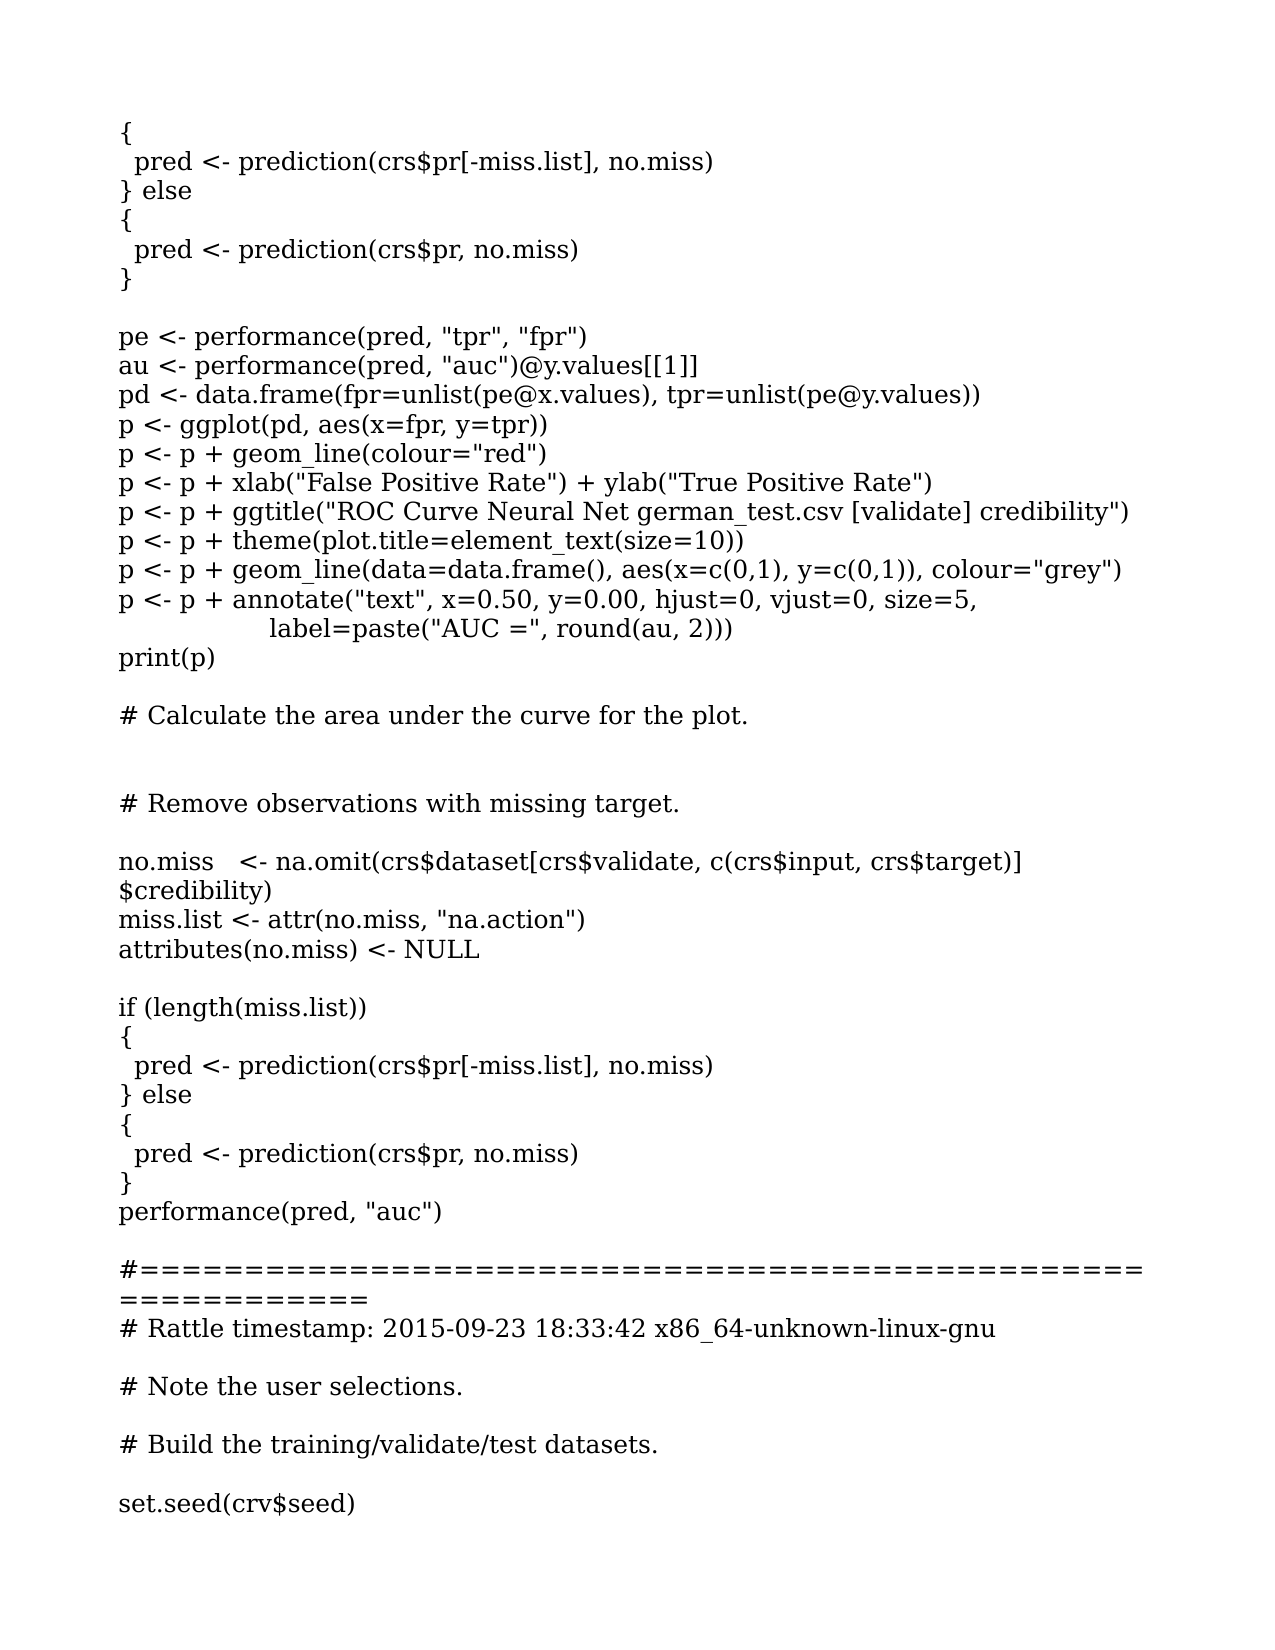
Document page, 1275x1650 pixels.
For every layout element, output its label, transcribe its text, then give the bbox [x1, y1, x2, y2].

text # Remove observations with missing target. [118, 789, 1157, 818]
text pd <- data.frame(fpr=unlist(pe@x.values), tpr=unlist(pe@y.values)) [118, 381, 1157, 410]
text p <- p + geom_line(colour="red") [118, 439, 1157, 468]
text pe <- performance(pred, "tpr", "fpr") [118, 322, 1157, 351]
text } else [118, 176, 1157, 206]
text # Rattle timestamp: 2015-09-23 18:33:42 x86_64-unknown-linux-gnu [118, 1314, 1157, 1343]
text label=paste("AUC =", round(au, 2))) [118, 614, 1157, 643]
text { [118, 1022, 1157, 1051]
text #============================================================ [118, 1256, 1157, 1314]
text set.seed(crv$seed) [118, 1489, 1157, 1518]
text { [118, 1110, 1157, 1139]
text p <- p + ggtitle("ROC Curve Neural Net german_test.csv [validate] credibility") [118, 497, 1157, 526]
text if (length(miss.list)) [118, 993, 1157, 1022]
text au <- performance(pred, "auc")@y.values[[1]] [118, 351, 1157, 381]
text attributes(no.miss) <- NULL [118, 935, 1157, 964]
text pred <- prediction(crs$pr, no.miss) [118, 235, 1157, 264]
text p <- p + theme(plot.title=element_text(size=10)) [118, 526, 1157, 556]
text } else [118, 1081, 1157, 1110]
text pred <- prediction(crs$pr[-miss.list], no.miss) [118, 147, 1157, 176]
text # Note the user selections. [118, 1372, 1157, 1401]
text { [118, 206, 1157, 235]
text } [118, 1168, 1157, 1197]
text pred <- prediction(crs$pr[-miss.list], no.miss) [118, 1051, 1157, 1081]
text print(p) [118, 643, 1157, 672]
text miss.list <- attr(no.miss, "na.action") [118, 906, 1157, 935]
text performance(pred, "auc") [118, 1197, 1157, 1226]
text # Build the training/validate/test datasets. [118, 1431, 1157, 1460]
text p <- p + annotate("text", x=0.50, y=0.00, hjust=0, vjust=0, size=5, [118, 585, 1157, 614]
text p <- ggplot(pd, aes(x=fpr, y=tpr)) [118, 410, 1157, 439]
text pred <- prediction(crs$pr, no.miss) [118, 1139, 1157, 1168]
text # Calculate the area under the curve for the plot. [118, 701, 1157, 731]
text } [118, 264, 1157, 293]
text no.miss <- na.omit(crs$dataset[crs$validate, c(crs$input, crs$target)]$credibility) [118, 847, 1157, 906]
text p <- p + xlab("False Positive Rate") + ylab("True Positive Rate") [118, 468, 1157, 497]
text { [118, 118, 1157, 147]
text p <- p + geom_line(data=data.frame(), aes(x=c(0,1), y=c(0,1)), colour="grey") [118, 556, 1157, 585]
